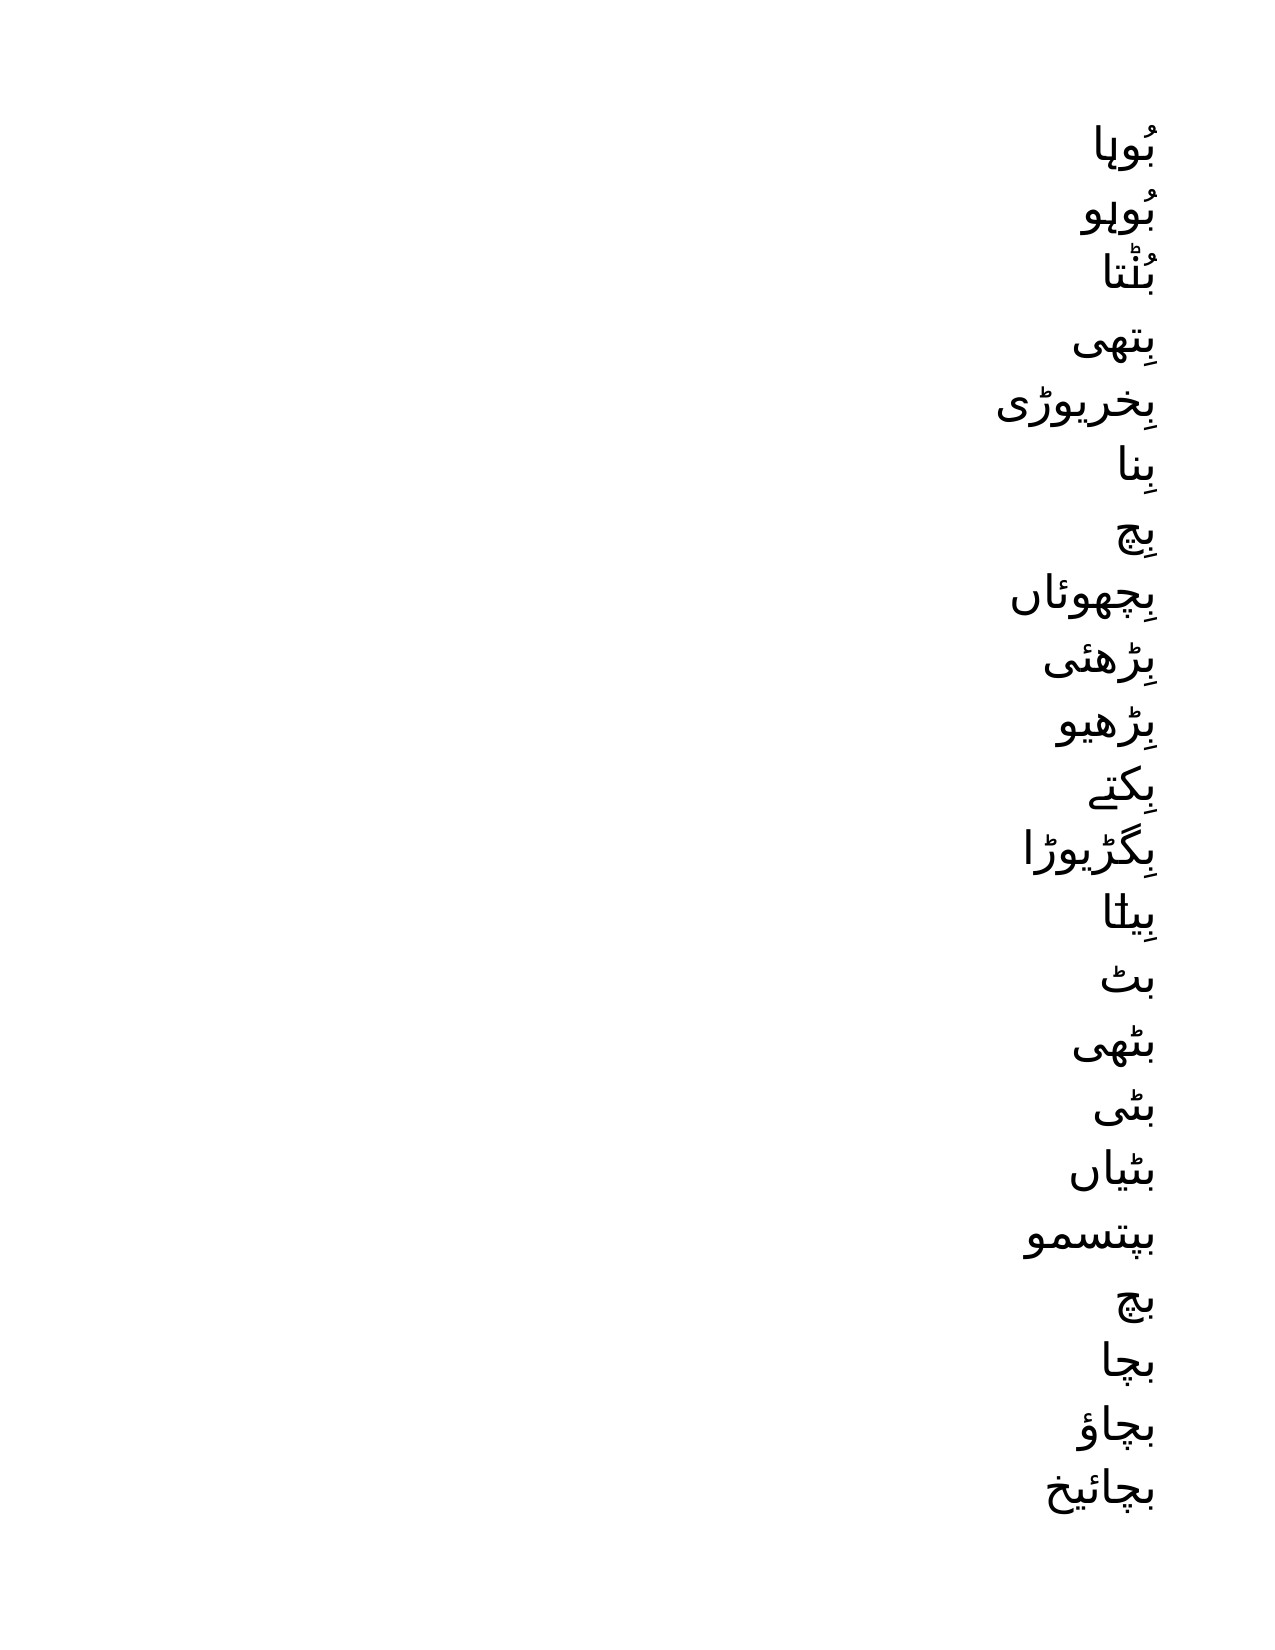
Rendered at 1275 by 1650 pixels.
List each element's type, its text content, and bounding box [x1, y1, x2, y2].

text بِکتے [118, 758, 1157, 811]
text بچ [118, 1269, 1157, 1323]
text بٹھی [118, 1013, 1157, 1067]
text بِگڑیوڑا [118, 822, 1157, 875]
text بچائیخ [118, 1461, 1157, 1514]
text بِخریوڑی [118, 374, 1157, 427]
text بِچ [118, 502, 1157, 555]
text بِڑھیو [118, 694, 1157, 747]
text بِیݪا [118, 886, 1157, 939]
text بپتسمو [118, 1205, 1157, 1259]
text بِڑھئی [118, 630, 1157, 683]
text بچا [118, 1333, 1157, 1387]
text بُوہا [118, 118, 1157, 171]
text بُݨتا [118, 246, 1157, 299]
text بِتھی [118, 310, 1157, 363]
text بٹیاں [118, 1141, 1157, 1195]
text بِنا [118, 438, 1157, 491]
text بٹی [118, 1077, 1157, 1131]
text بِچھوئاں [118, 566, 1157, 619]
text بٹ [118, 949, 1157, 1003]
text بچاؤ [118, 1397, 1157, 1451]
text بُوہو [118, 182, 1157, 235]
